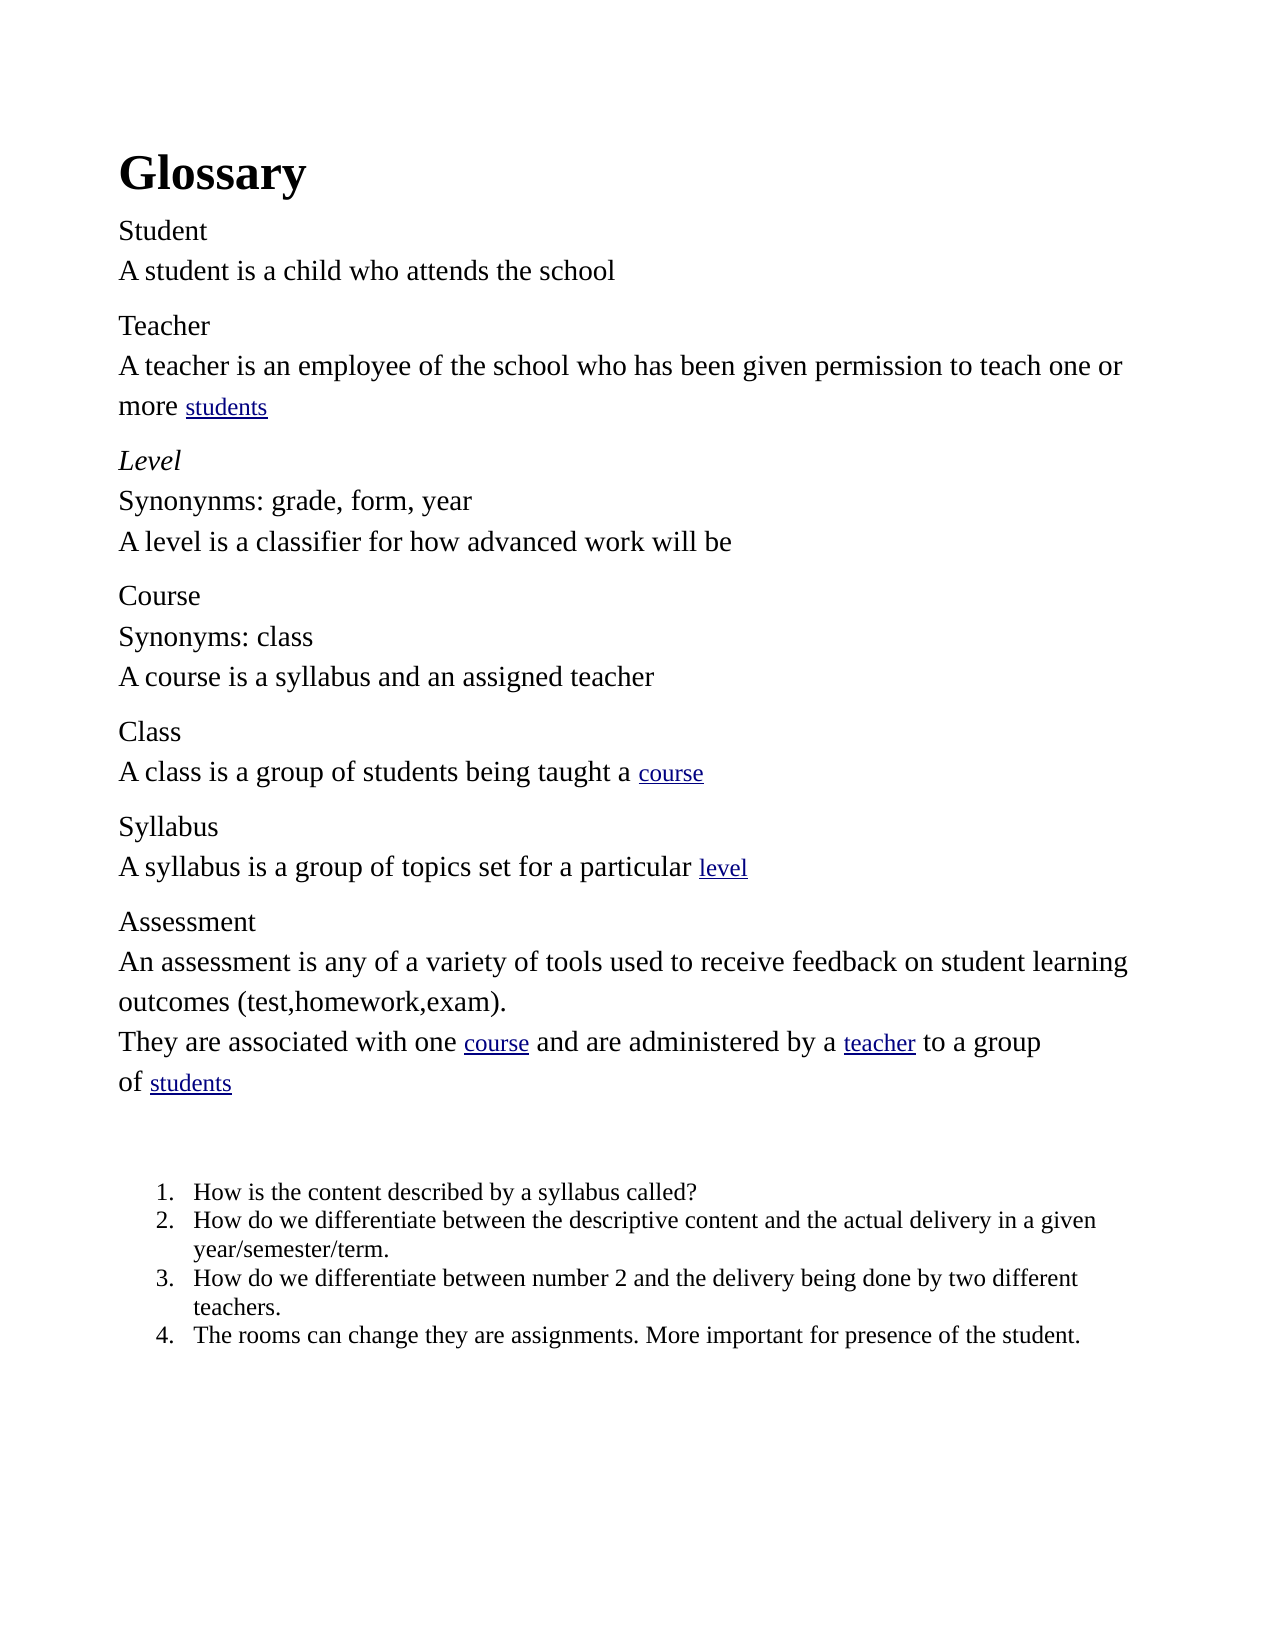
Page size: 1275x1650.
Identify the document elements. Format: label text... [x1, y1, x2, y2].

text Course Synonyms: class A course is a syllabus and an assigned teacher [118, 578, 1157, 692]
text Level Synonynms: grade, form, year A level is a classifier for how advanced work will be [118, 443, 1157, 557]
list How do we differentiate between number 2 and the delivery being done by two different teachers. [156, 1263, 1157, 1321]
text Assessment An assessment is any of a variety of tools used to receive feedback on student learning outcomes (test,homework,exam). They are associated with one course and are administered by a teacher to a group of students [118, 904, 1157, 1098]
list The rooms can change they are assignments. More important for presence of the student. [156, 1321, 1157, 1349]
subtitle Glossary [118, 143, 1157, 201]
list How is the content described by a syllabus called? [156, 1177, 1157, 1206]
text Syllabus A syllabus is a group of topics set for a particular level [118, 809, 1157, 882]
text Teacher A teacher is an employee of the school who has been given permission to teach one or more students [118, 308, 1157, 422]
list How do we differentiate between the descriptive content and the actual delivery in a given year/semester/term. [156, 1206, 1157, 1263]
text Class A class is a group of students being taught a course [118, 714, 1157, 787]
text Student A student is a child who attends the school [118, 213, 1157, 287]
